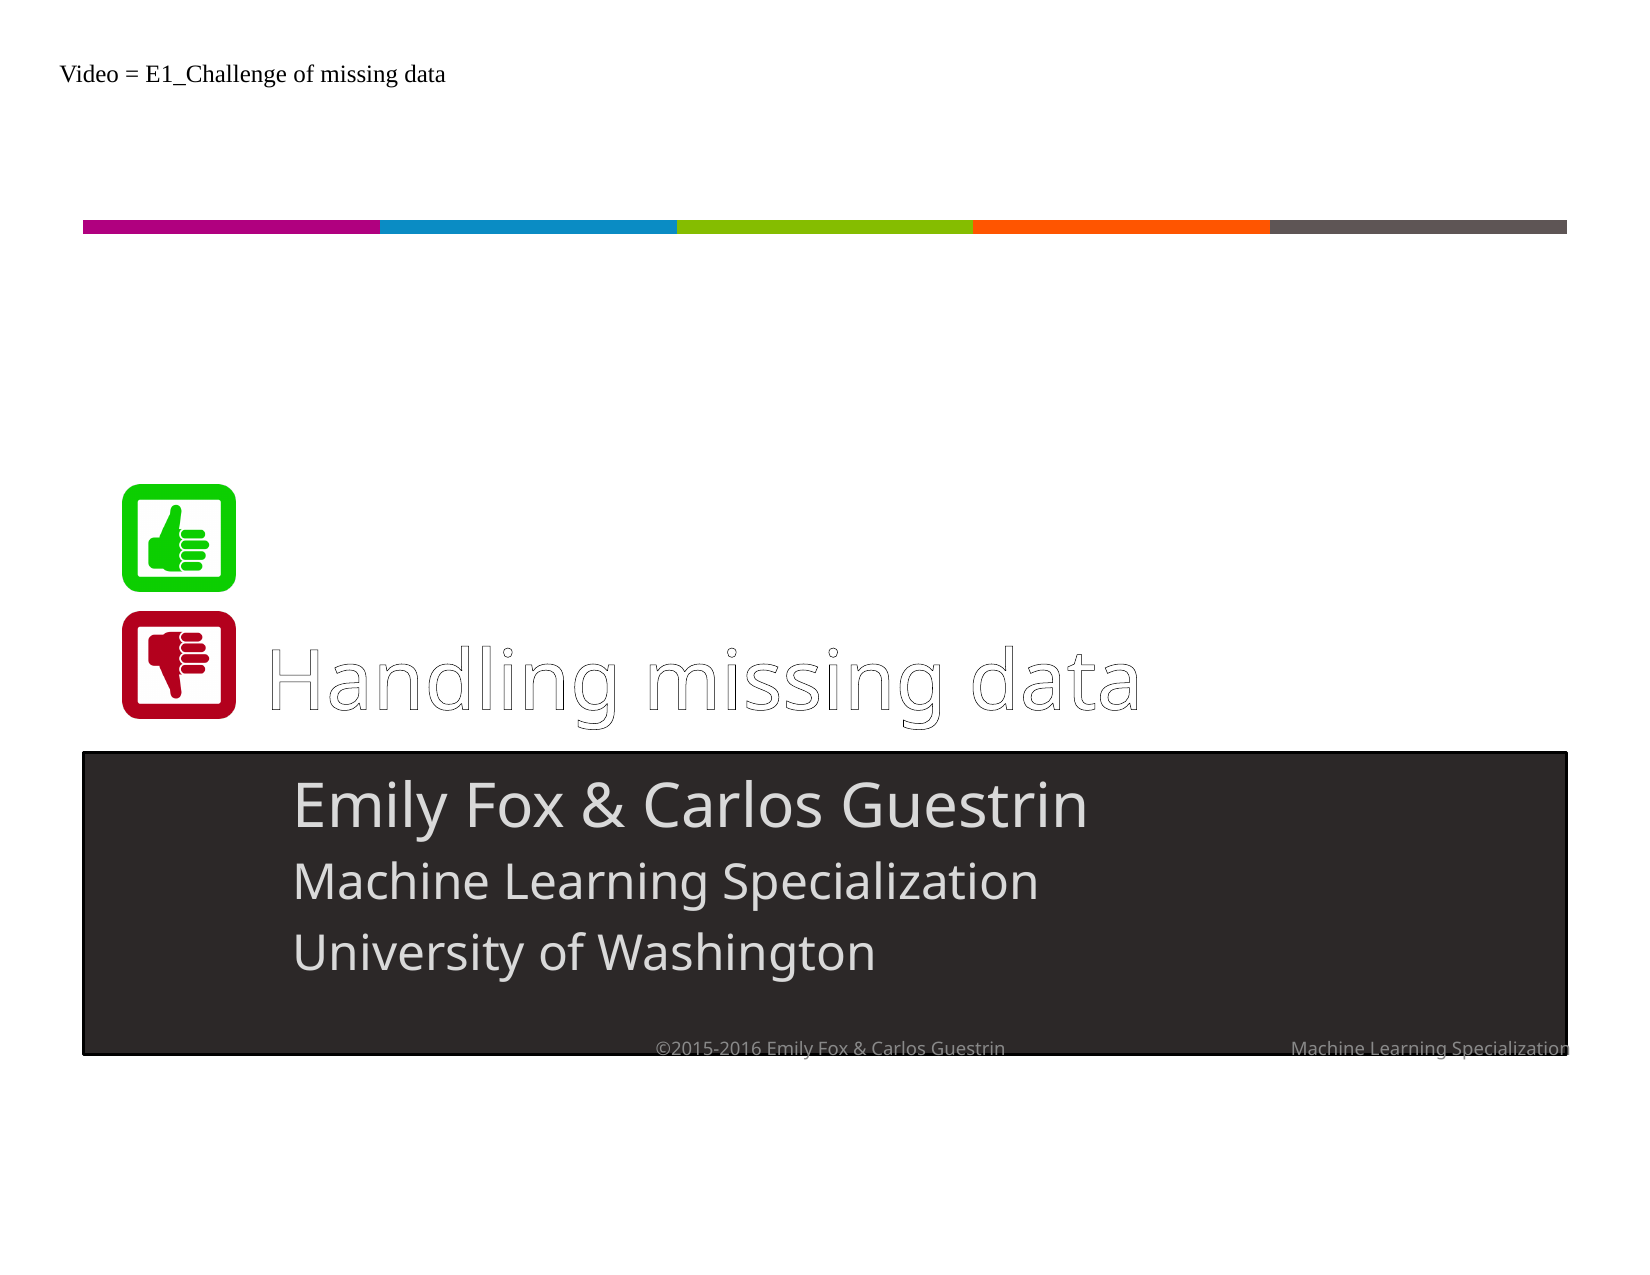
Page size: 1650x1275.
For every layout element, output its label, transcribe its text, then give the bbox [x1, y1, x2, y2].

picture [122, 611, 236, 719]
text Video = E1_Challenge of missing data [59, 59, 1591, 88]
picture [122, 484, 236, 592]
